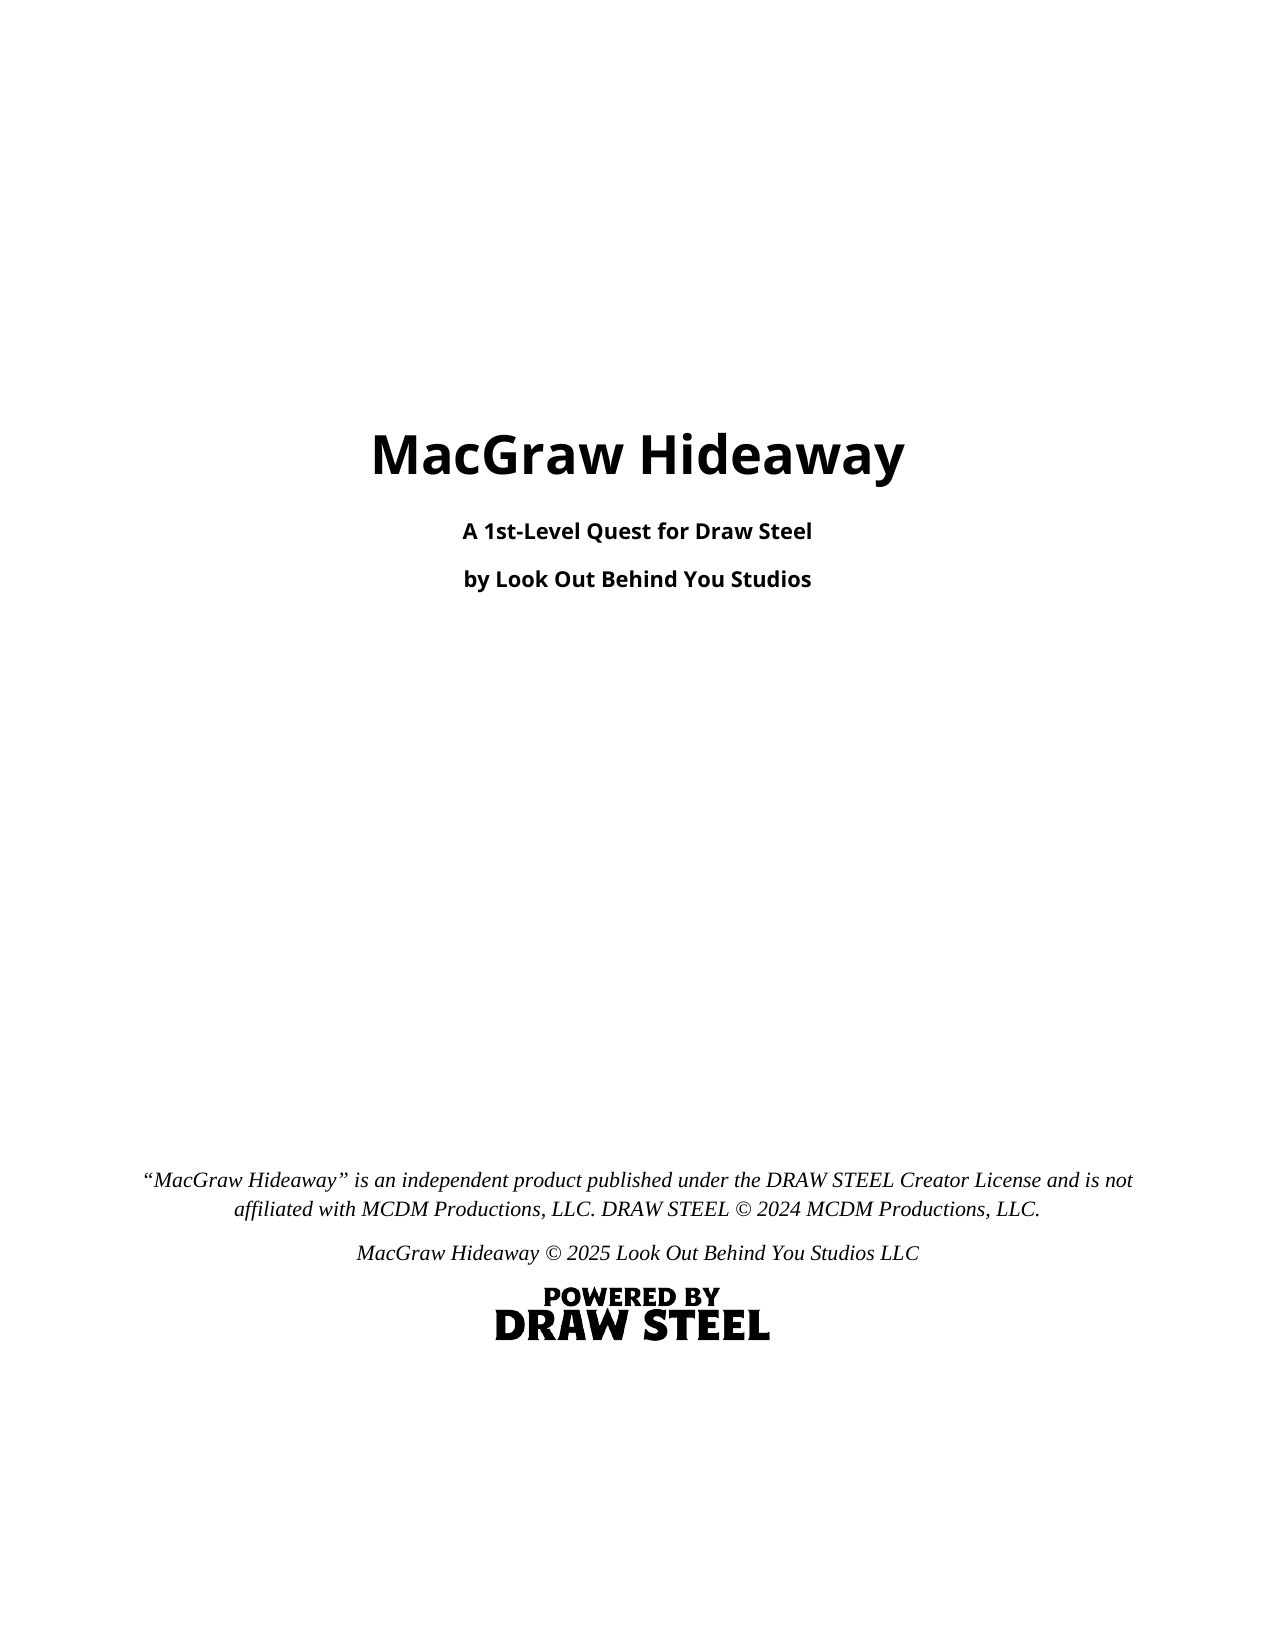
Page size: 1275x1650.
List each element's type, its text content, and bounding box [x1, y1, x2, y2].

picture [118, 1275, 1157, 1354]
text MacGraw Hideaway [118, 416, 1157, 490]
text by Look Out Behind You Studios [118, 564, 1157, 594]
text MacGraw Hideaway © 2025 Look Out Behind You Studios LLC [118, 1239, 1157, 1265]
text A 1st-Level Quest for Draw Steel [118, 516, 1157, 545]
subtitle “MacGraw Hideaway” is an independent product published under the DRAW STEEL Creator License and is not affiliated with MCDM Productions, LLC. DRAW STEEL © 2024 MCDM Productions, LLC. [118, 1167, 1157, 1221]
